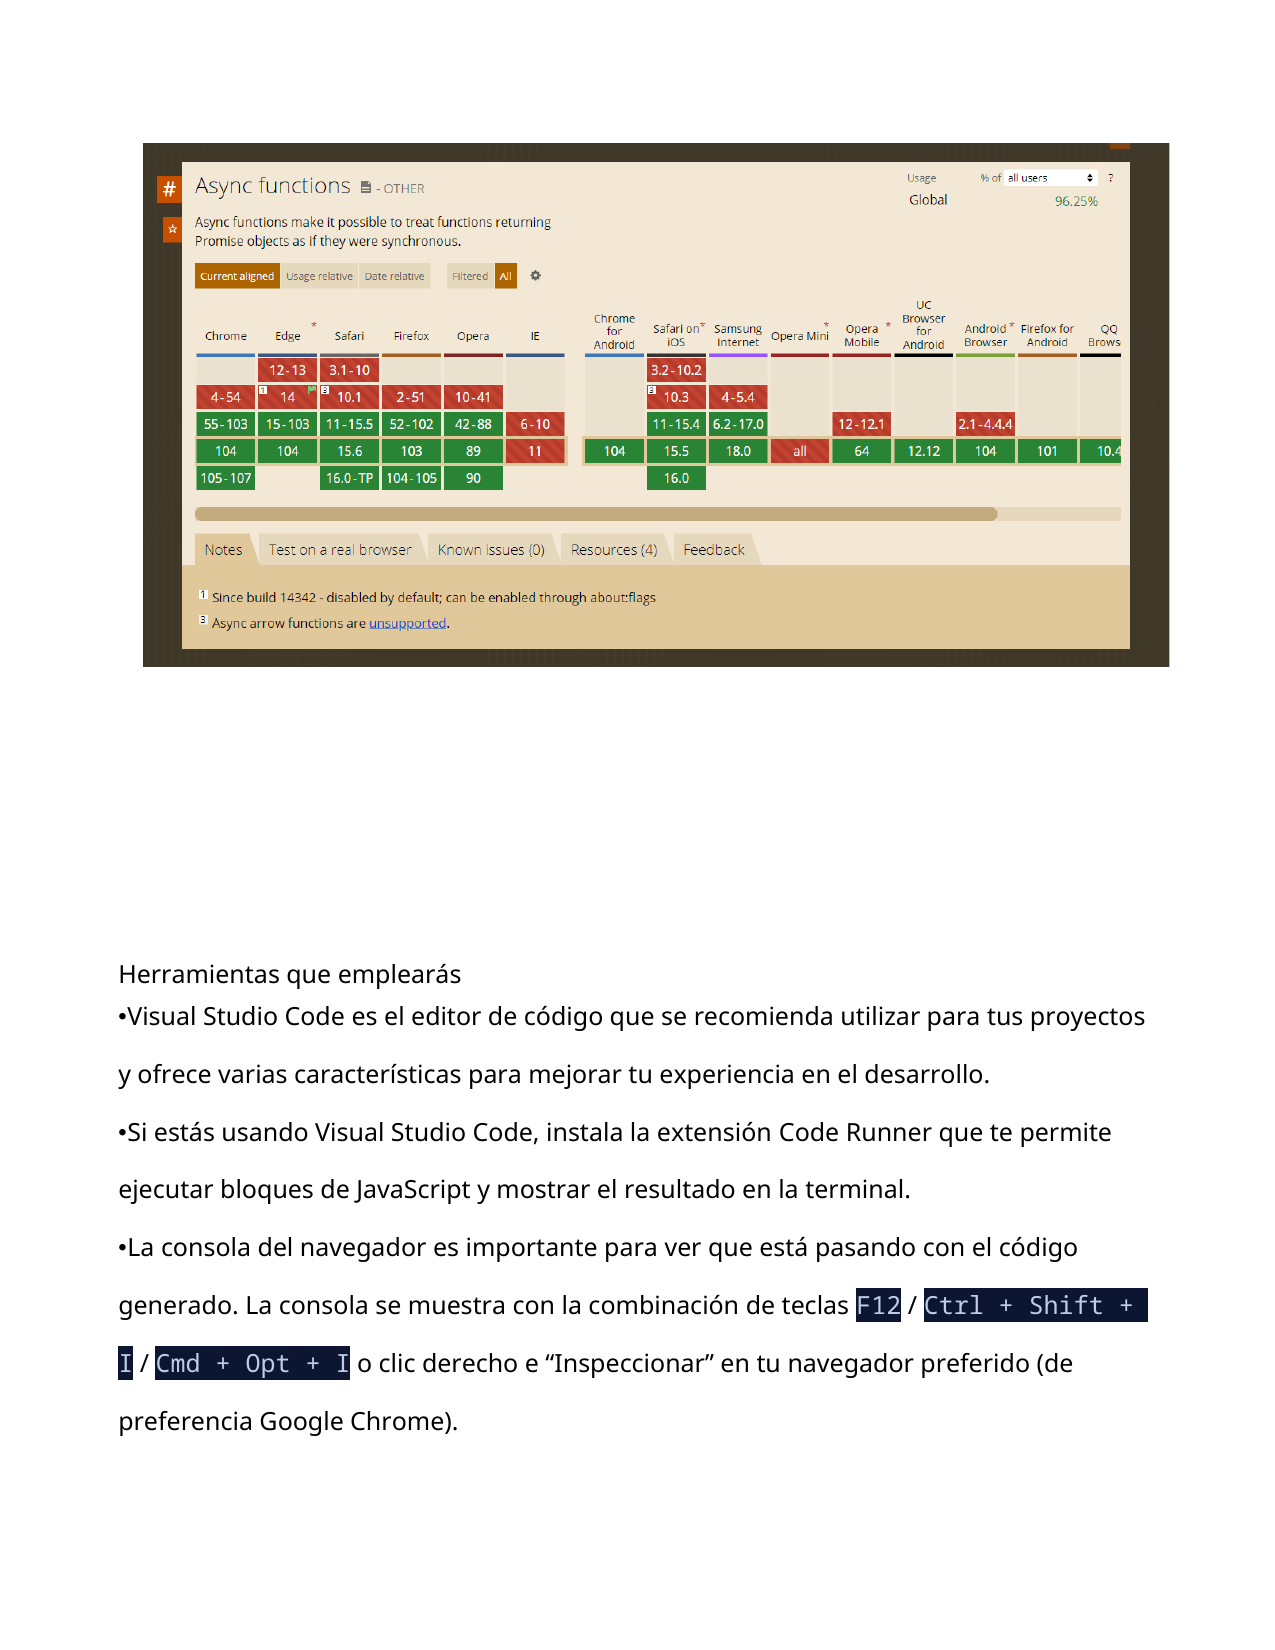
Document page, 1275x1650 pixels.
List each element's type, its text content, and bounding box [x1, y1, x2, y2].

picture [143, 143, 1170, 667]
list Si estás usando Visual Studio Code, instala la extensión Code Runner que te permite ejecutar bloques de JavaScript y mostrar el resultado en la terminal. [118, 1114, 1157, 1206]
list La consola del navegador es importante para ver que está pasando con el código generado. La consola se muestra con la combinación de teclas F12 / Ctrl + Shift + I / Cmd + Opt + I o clic derecho e “Inspeccionar” en tu navegador preferido (de preferencia Google Chrome). [118, 1230, 1157, 1437]
subtitle Herramientas que emplearás [118, 956, 1157, 990]
list Visual Studio Code es el editor de código que se recomienda utilizar para tus proyectos y ofrece varias características para mejorar tu experiencia en el desarrollo. [118, 999, 1157, 1091]
